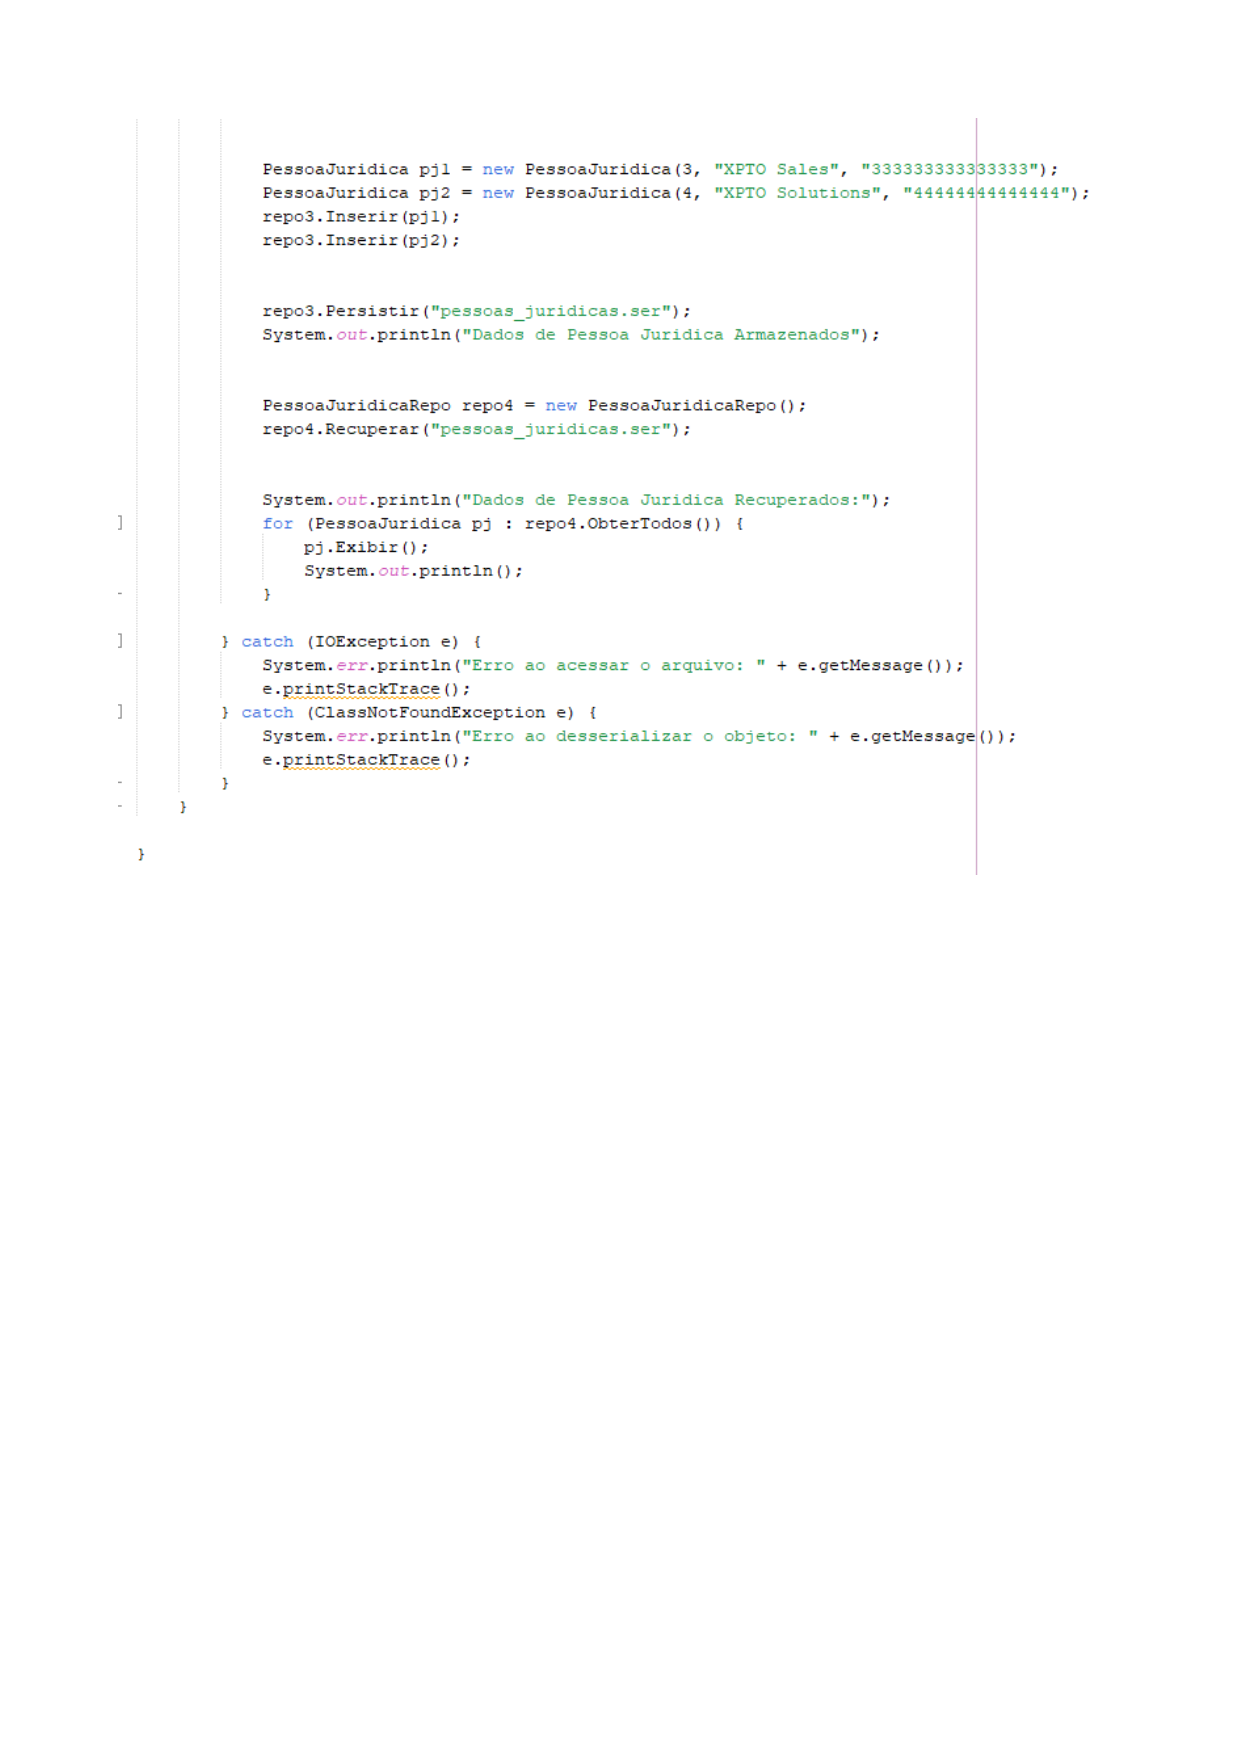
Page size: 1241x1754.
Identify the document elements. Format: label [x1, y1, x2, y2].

picture [118, 118, 1123, 875]
